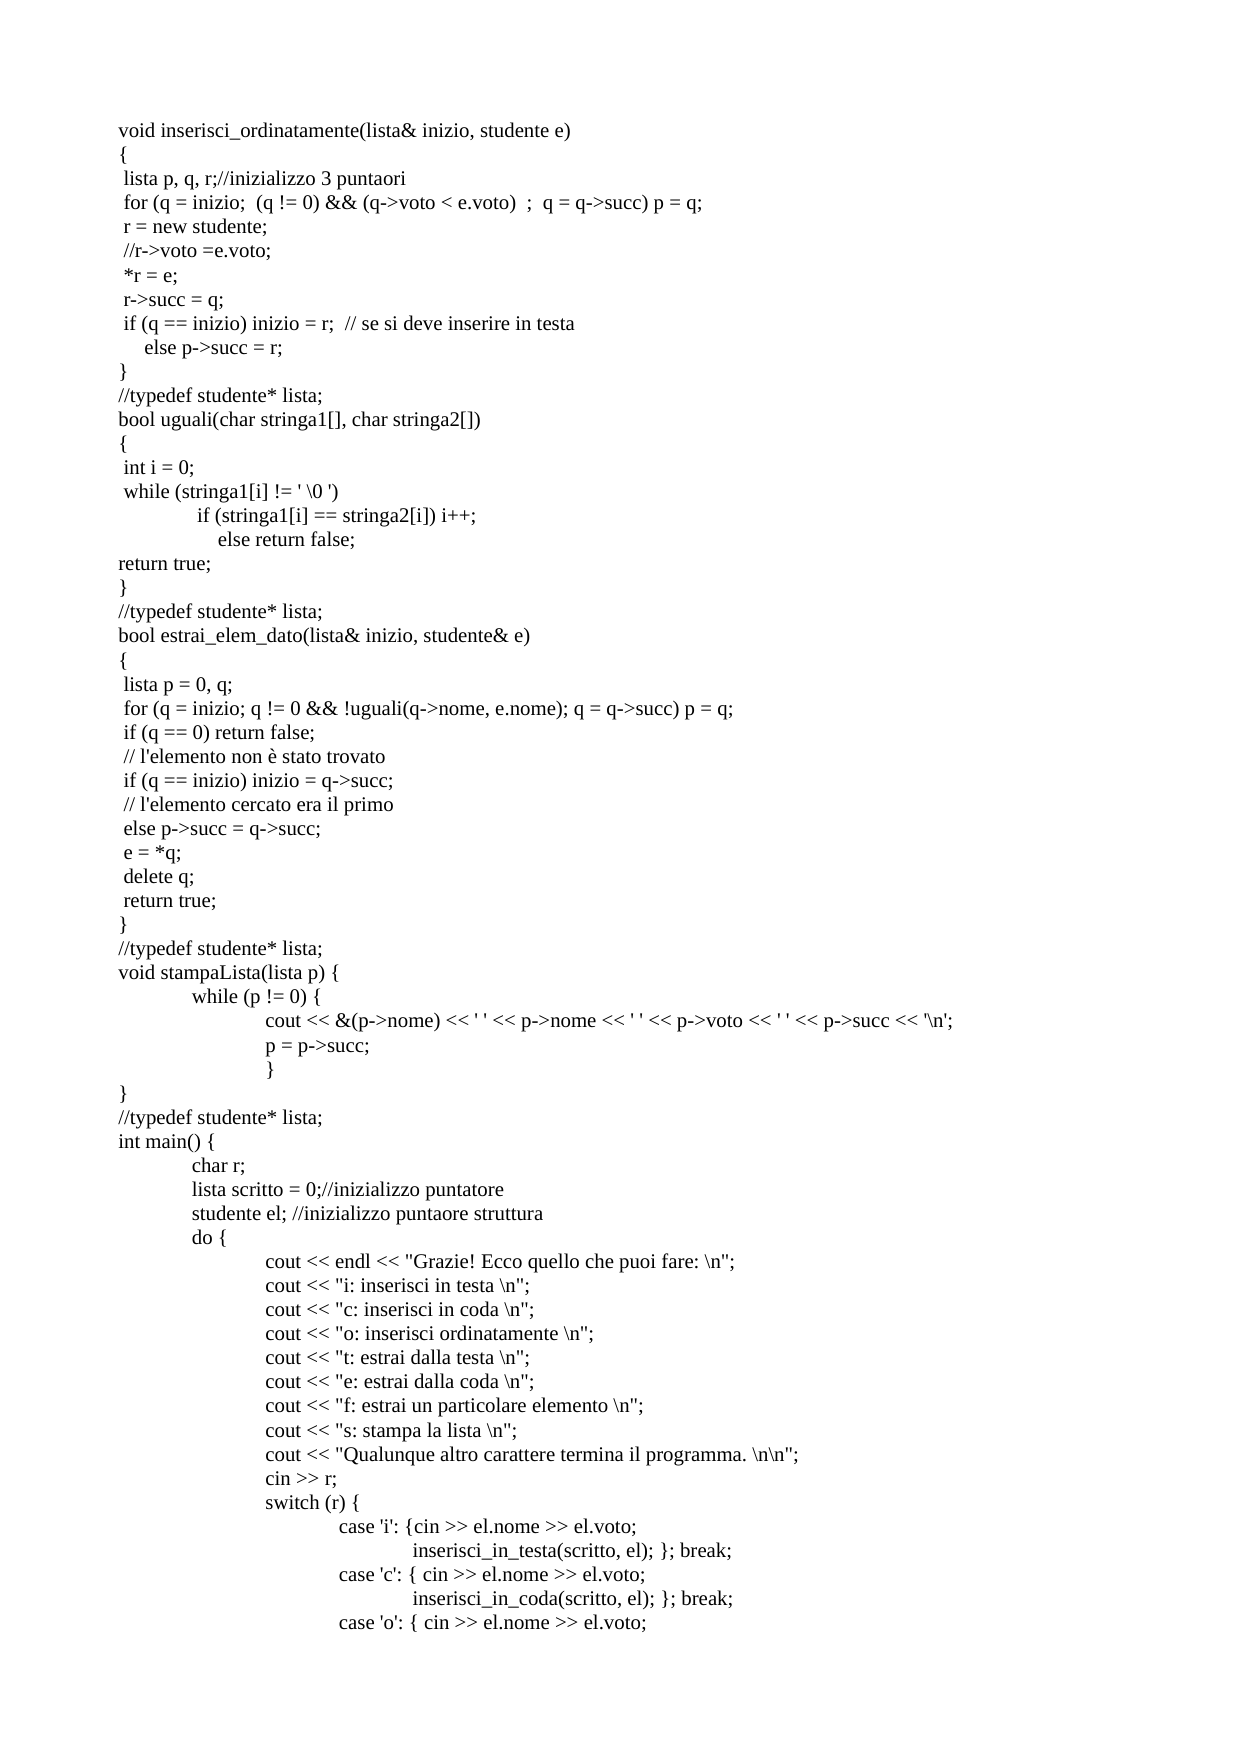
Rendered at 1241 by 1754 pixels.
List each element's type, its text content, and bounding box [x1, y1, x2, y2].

text else p->succ = r; [118, 335, 1122, 359]
text //typedef studente* lista; [118, 1105, 1122, 1129]
text inserisci_in_coda(scritto, el); }; break; [118, 1586, 1122, 1610]
text // l'elemento non è stato trovato [118, 744, 1122, 768]
text } [118, 359, 1122, 383]
text return true; [118, 551, 1122, 575]
text *r = e; [118, 262, 1122, 287]
text cout << "o: inserisci ordinatamente \n"; [118, 1321, 1122, 1345]
text e = *q; [118, 840, 1122, 864]
text void inserisci_ordinatamente(lista& inizio, studente e) [118, 118, 1122, 142]
text case 'i': {cin >> el.nome >> el.voto; [118, 1514, 1172, 1538]
text for (q = inizio; (q != 0) && (q->voto < e.voto) ; q = q->succ) p = q; [118, 190, 1122, 214]
text bool uguali(char stringa1[], char stringa2[]) [118, 407, 1122, 431]
text cout << "e: estrai dalla coda \n"; [118, 1369, 1122, 1393]
text case 'o': { cin >> el.nome >> el.voto; [118, 1610, 1122, 1634]
text lista scritto = 0;//inizializzo puntatore [118, 1177, 1122, 1201]
text int main() { [118, 1129, 1122, 1153]
text } [118, 1081, 1122, 1105]
text } [118, 1057, 1122, 1081]
text return true; [118, 888, 1122, 912]
text } [118, 912, 1122, 936]
text // l'elemento cercato era il primo [118, 792, 1122, 816]
text if (q == inizio) inizio = q->succ; [118, 768, 1122, 792]
text studente el; //inizializzo puntaore struttura [118, 1201, 1122, 1225]
text lista p = 0, q; [118, 672, 1122, 696]
text bool estrai_elem_dato(lista& inizio, studente& e) [118, 623, 1122, 647]
text cout << "s: stampa la lista \n"; [118, 1417, 1122, 1442]
text delete q; [118, 864, 1122, 888]
text switch (r) { [118, 1490, 1122, 1514]
text } [118, 575, 1122, 599]
text { [118, 431, 1122, 455]
text case 'c': { cin >> el.nome >> el.voto; [118, 1562, 1122, 1586]
text while (stringa1[i] != ' \0 ') [118, 479, 1122, 503]
text cout << endl << "Grazie! Ecco quello che puoi fare: \n"; [118, 1249, 1122, 1273]
text cout << "c: inserisci in coda \n"; [118, 1297, 1122, 1321]
text if (q == inizio) inizio = r; // se si deve inserire in testa [118, 311, 1122, 335]
text else p->succ = q->succ; [118, 816, 1122, 840]
text if (q == 0) return false; [118, 720, 1122, 744]
text r->succ = q; [118, 287, 1122, 311]
text do { [118, 1225, 1122, 1249]
text cout << "Qualunque altro carattere termina il programma. \n\n"; [118, 1442, 1122, 1466]
text cout << "f: estrai un particolare elemento \n"; [118, 1393, 1122, 1417]
text cin >> r; [118, 1466, 1122, 1490]
text char r; [118, 1153, 1122, 1177]
text else return false; [118, 527, 1122, 551]
text { [118, 647, 1122, 672]
text int i = 0; [118, 455, 1122, 479]
text //typedef studente* lista; [118, 599, 1122, 623]
text for (q = inizio; q != 0 && !uguali(q->nome, e.nome); q = q->succ) p = q; [118, 696, 1122, 720]
text //typedef studente* lista; [118, 383, 1122, 407]
text //r->voto =e.voto; [118, 238, 1122, 262]
text inserisci_in_testa(scritto, el); }; break; [118, 1538, 1122, 1562]
text cout << "t: estrai dalla testa \n"; [118, 1345, 1122, 1369]
text //typedef studente* lista; [118, 936, 1122, 960]
text r = new studente; [118, 214, 1122, 238]
text void stampaLista(lista p) { [118, 960, 1122, 984]
text cout << &(p->nome) << ' ' << p->nome << ' ' << p->voto << ' ' << p->succ << '\n'; [118, 1008, 1122, 1032]
text if (stringa1[i] == stringa2[i]) i++; [118, 503, 1122, 527]
text lista p, q, r;//inizializzo 3 puntaori [118, 166, 1122, 190]
text { [118, 142, 1122, 166]
text cout << "i: inserisci in testa \n"; [118, 1273, 1122, 1297]
text while (p != 0) { [118, 984, 1122, 1008]
text p = p->succ; [118, 1032, 1122, 1057]
